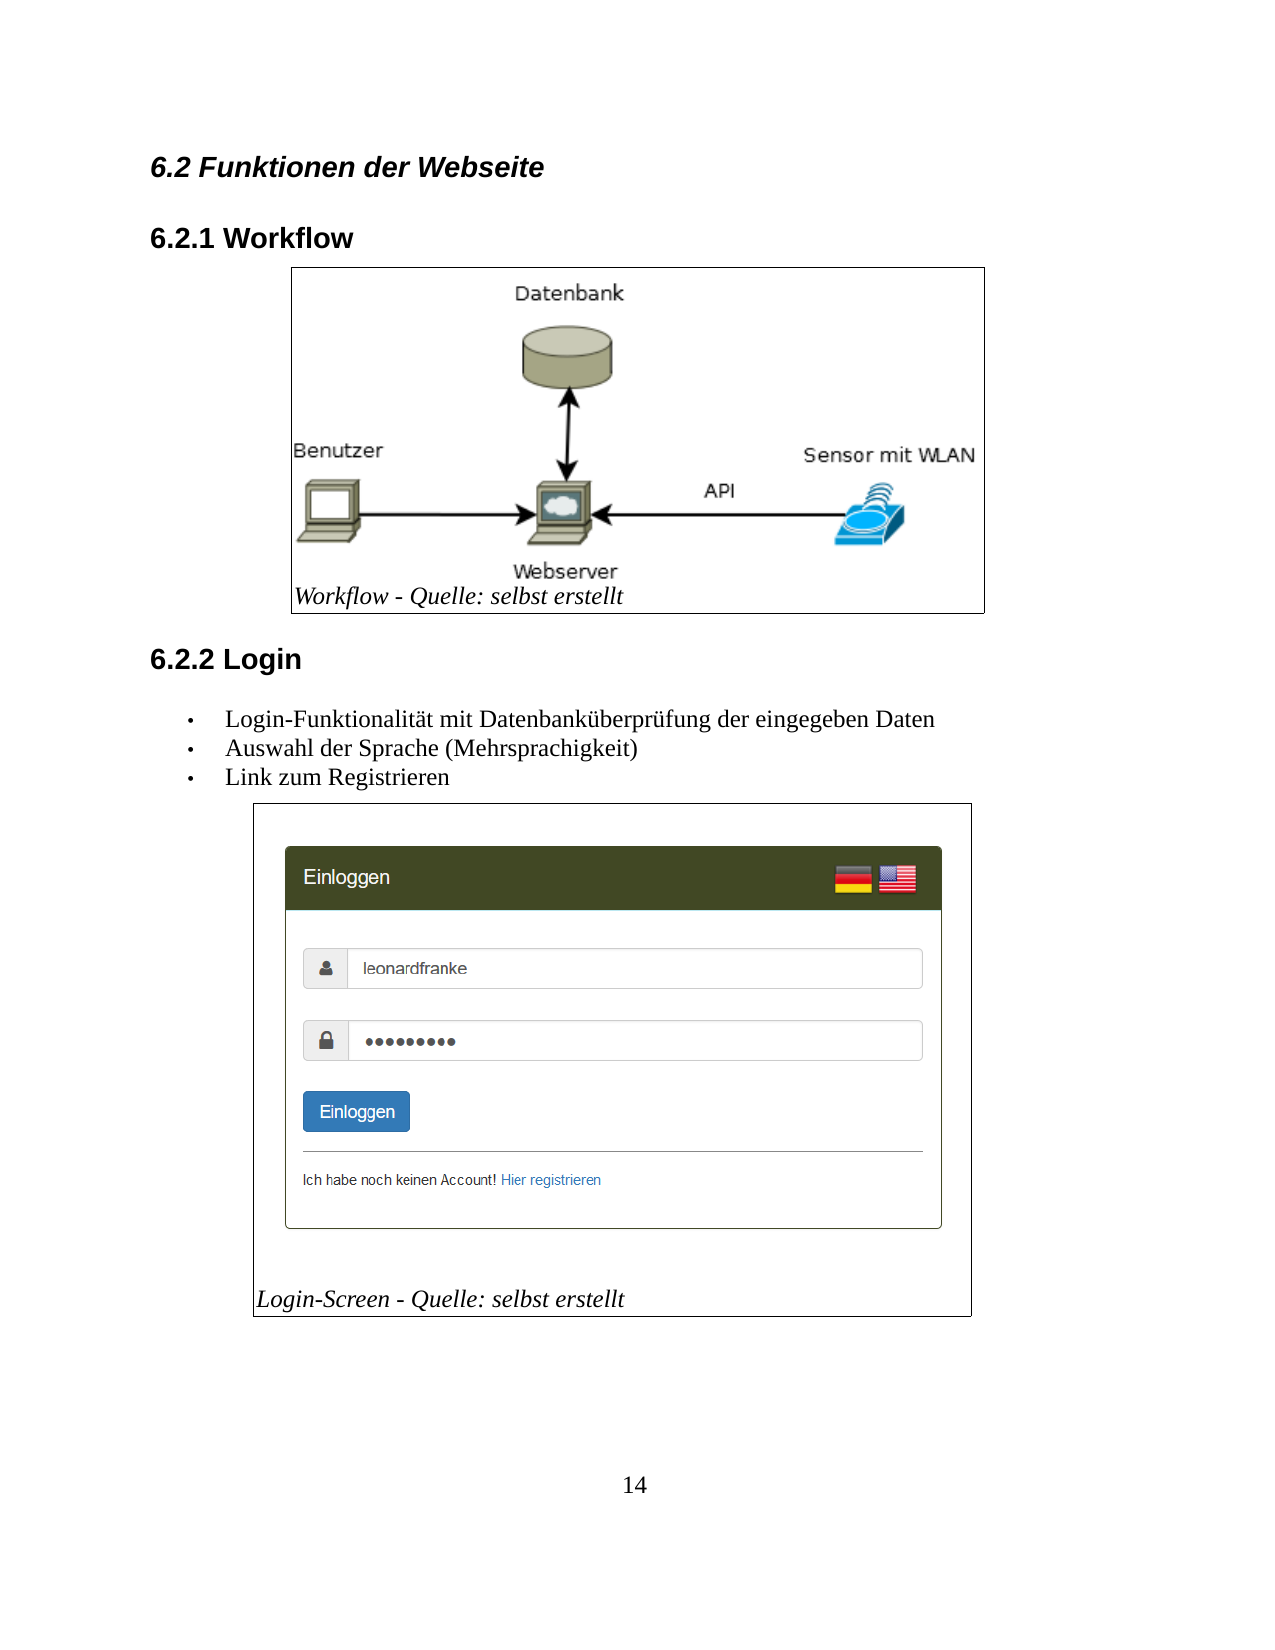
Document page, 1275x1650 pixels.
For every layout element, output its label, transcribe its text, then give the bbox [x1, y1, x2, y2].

subtitle 6.2 Funktionen der Webseite [150, 150, 1125, 183]
picture [293, 282, 982, 582]
list Auswahl der Sprache (Mehrsprachigkeit) [187, 733, 1125, 762]
list [254, 804, 971, 1316]
list Login-Screen - Quelle: selbst erstellt [256, 1285, 968, 1313]
text Workflow - Quelle: selbst erstellt [294, 582, 981, 610]
picture [256, 818, 969, 1285]
list Link zum Registrieren [187, 762, 1125, 791]
list Login-Funktionalität mit Datenbanküberprüfung der eingegeben Daten [187, 704, 1125, 733]
subtitle 6.2.1 Workflow [150, 221, 1125, 254]
subtitle 6.2.2 Login [150, 642, 1125, 676]
